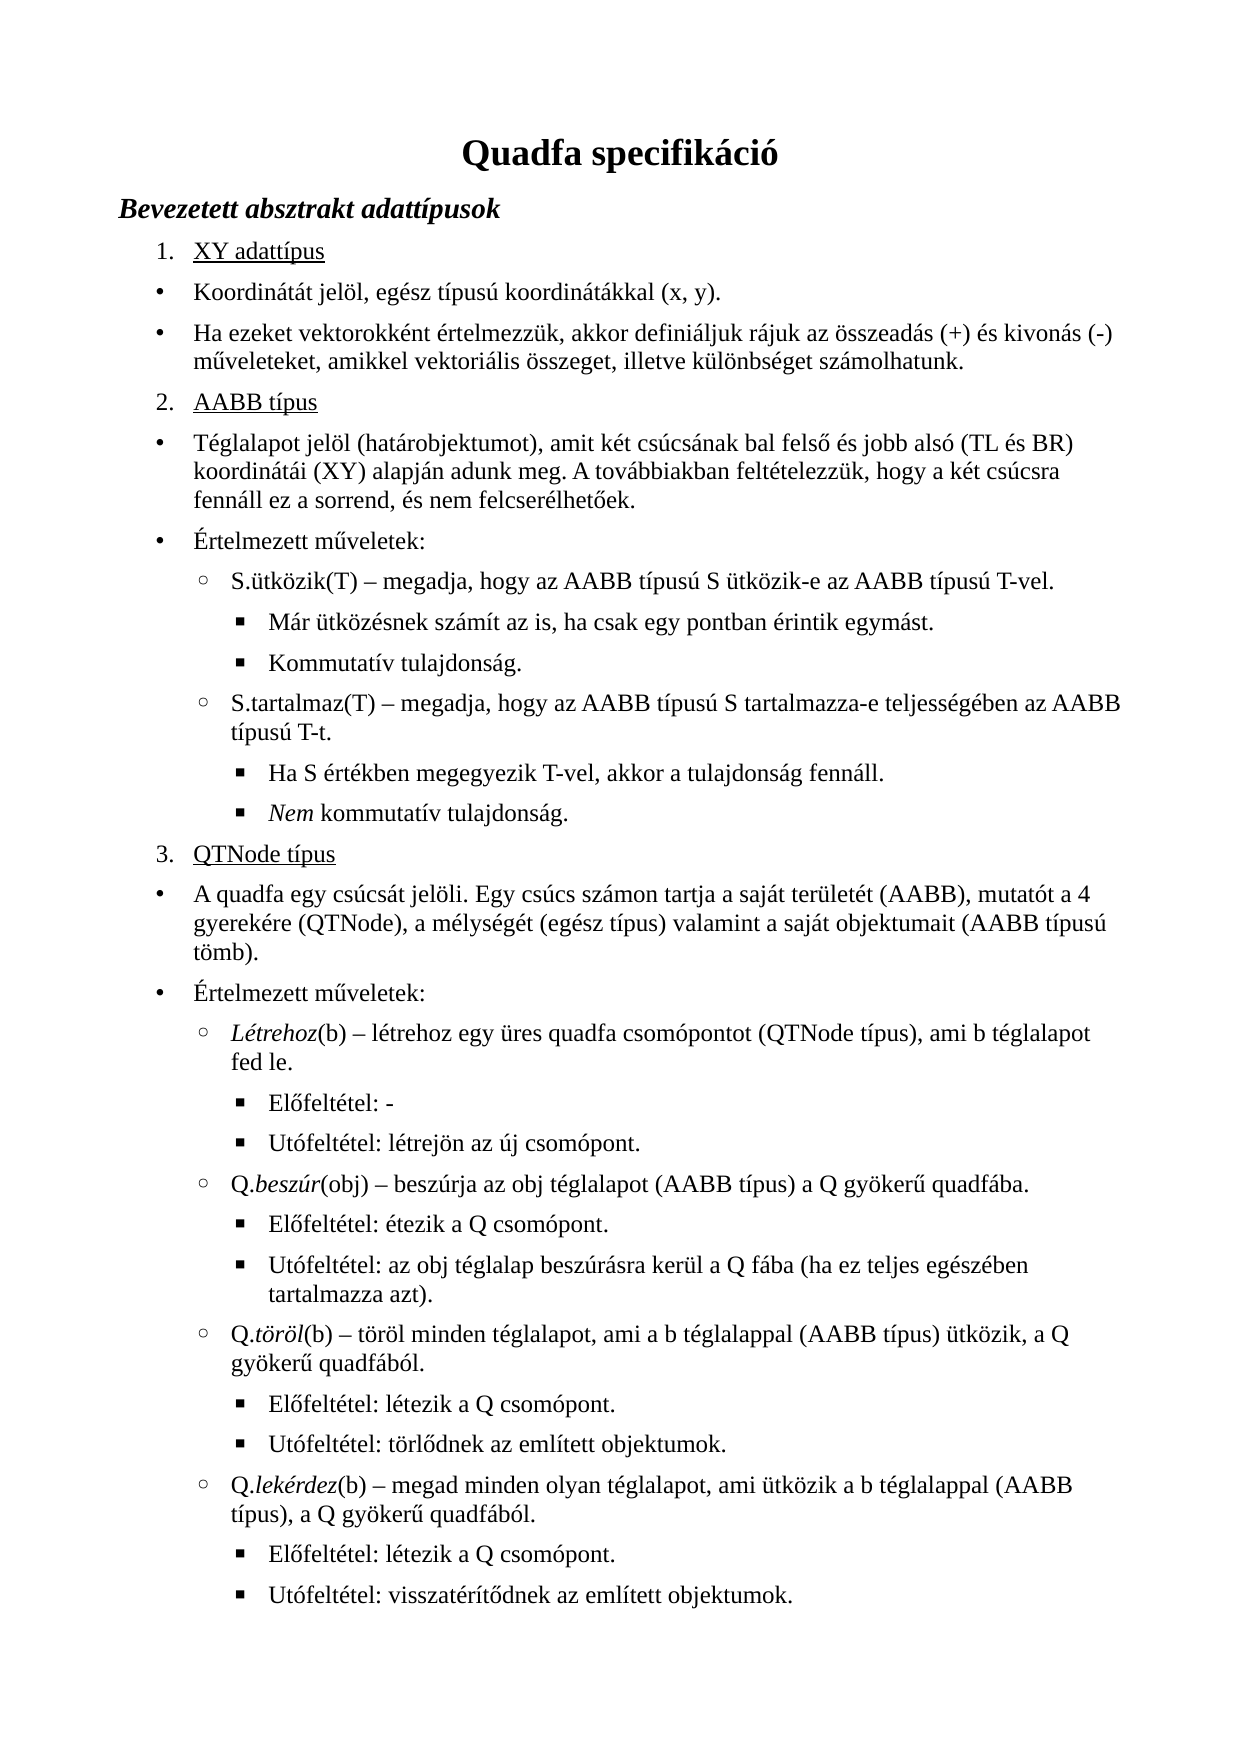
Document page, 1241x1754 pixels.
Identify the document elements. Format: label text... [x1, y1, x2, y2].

list Előfeltétel: létezik a Q csomópont. [231, 1389, 1122, 1418]
list Létrehoz(b) – létrehoz egy üres quadfa csomópontot (QTNode típus), ami b téglalapot fed le. [193, 1018, 1122, 1076]
text Quadfa specifikáció [118, 130, 1122, 173]
list XY adattípus [156, 236, 1122, 265]
list Téglalapot jelöl (határobjektumot), amit két csúcsának bal felső és jobb alsó (TL és BR) koordinátái (XY) alapján adunk meg. A továbbiakban feltételezzük, hogy a két csúcsra fennáll ez a sorrend, és nem felcserélhetőek. [156, 428, 1122, 514]
list Nem kommutatív tulajdonság. [231, 798, 1122, 827]
list AABB típus [156, 387, 1122, 416]
list Előfeltétel: - [231, 1088, 1122, 1116]
list Q.töröl(b) – töröl minden téglalapot, ami a b téglalappal (AABB típus) ütközik, a Q gyökerű quadfából. [193, 1319, 1122, 1377]
list Utófeltétel: törlődnek az említett objektumok. [231, 1429, 1122, 1458]
list Előfeltétel: étezik a Q csomópont. [231, 1209, 1122, 1238]
list Utófeltétel: az obj téglalap beszúrásra kerül a Q fába (ha ez teljes egészében tartalmazza azt). [231, 1250, 1122, 1308]
list S.tartalmaz(T) – megadja, hogy az AABB típusú S tartalmazza-e teljességében az AABB típusú T-t. [193, 688, 1122, 746]
list Előfeltétel: létezik a Q csomópont. [231, 1539, 1122, 1568]
list Q.beszúr(obj) – beszúrja az obj téglalapot (AABB típus) a Q gyökerű quadfába. [193, 1169, 1122, 1198]
list Kommutatív tulajdonság. [231, 648, 1122, 676]
list Q.lekérdez(b) – megad minden olyan téglalapot, ami ütközik a b téglalappal (AABB típus), a Q gyökerű quadfából. [193, 1470, 1122, 1528]
list Utófeltétel: létrejön az új csomópont. [231, 1128, 1122, 1157]
list Koordinátát jelöl, egész típusú koordinátákkal (x, y). [156, 277, 1122, 306]
text Bevezetett absztrakt adattípusok [118, 191, 1122, 224]
list Értelmezett műveletek: [156, 526, 1122, 554]
list QTNode típus [156, 839, 1122, 868]
list Ha S értékben megegyezik T-vel, akkor a tulajdonság fennáll. [231, 758, 1122, 786]
list A quadfa egy csúcsát jelöli. Egy csúcs számon tartja a saját területét (AABB), mutatót a 4 gyerekére (QTNode), a mélységét (egész típus) valamint a saját objektumait (AABB típusú tömb). [156, 879, 1122, 966]
list Értelmezett műveletek: [156, 978, 1122, 1006]
list Már ütközésnek számít az is, ha csak egy pontban érintik egymást. [231, 607, 1122, 636]
list Ha ezeket vektorokként értelmezzük, akkor definiáljuk rájuk az összeadás (+) és kivonás (-) műveleteket, amikkel vektoriális összeget, illetve különbséget számolhatunk. [156, 318, 1122, 375]
list S.ütközik(T) – megadja, hogy az AABB típusú S ütközik-e az AABB típusú T-vel. [193, 566, 1122, 595]
list Utófeltétel: visszatérítődnek az említett objektumok. [231, 1580, 1122, 1609]
